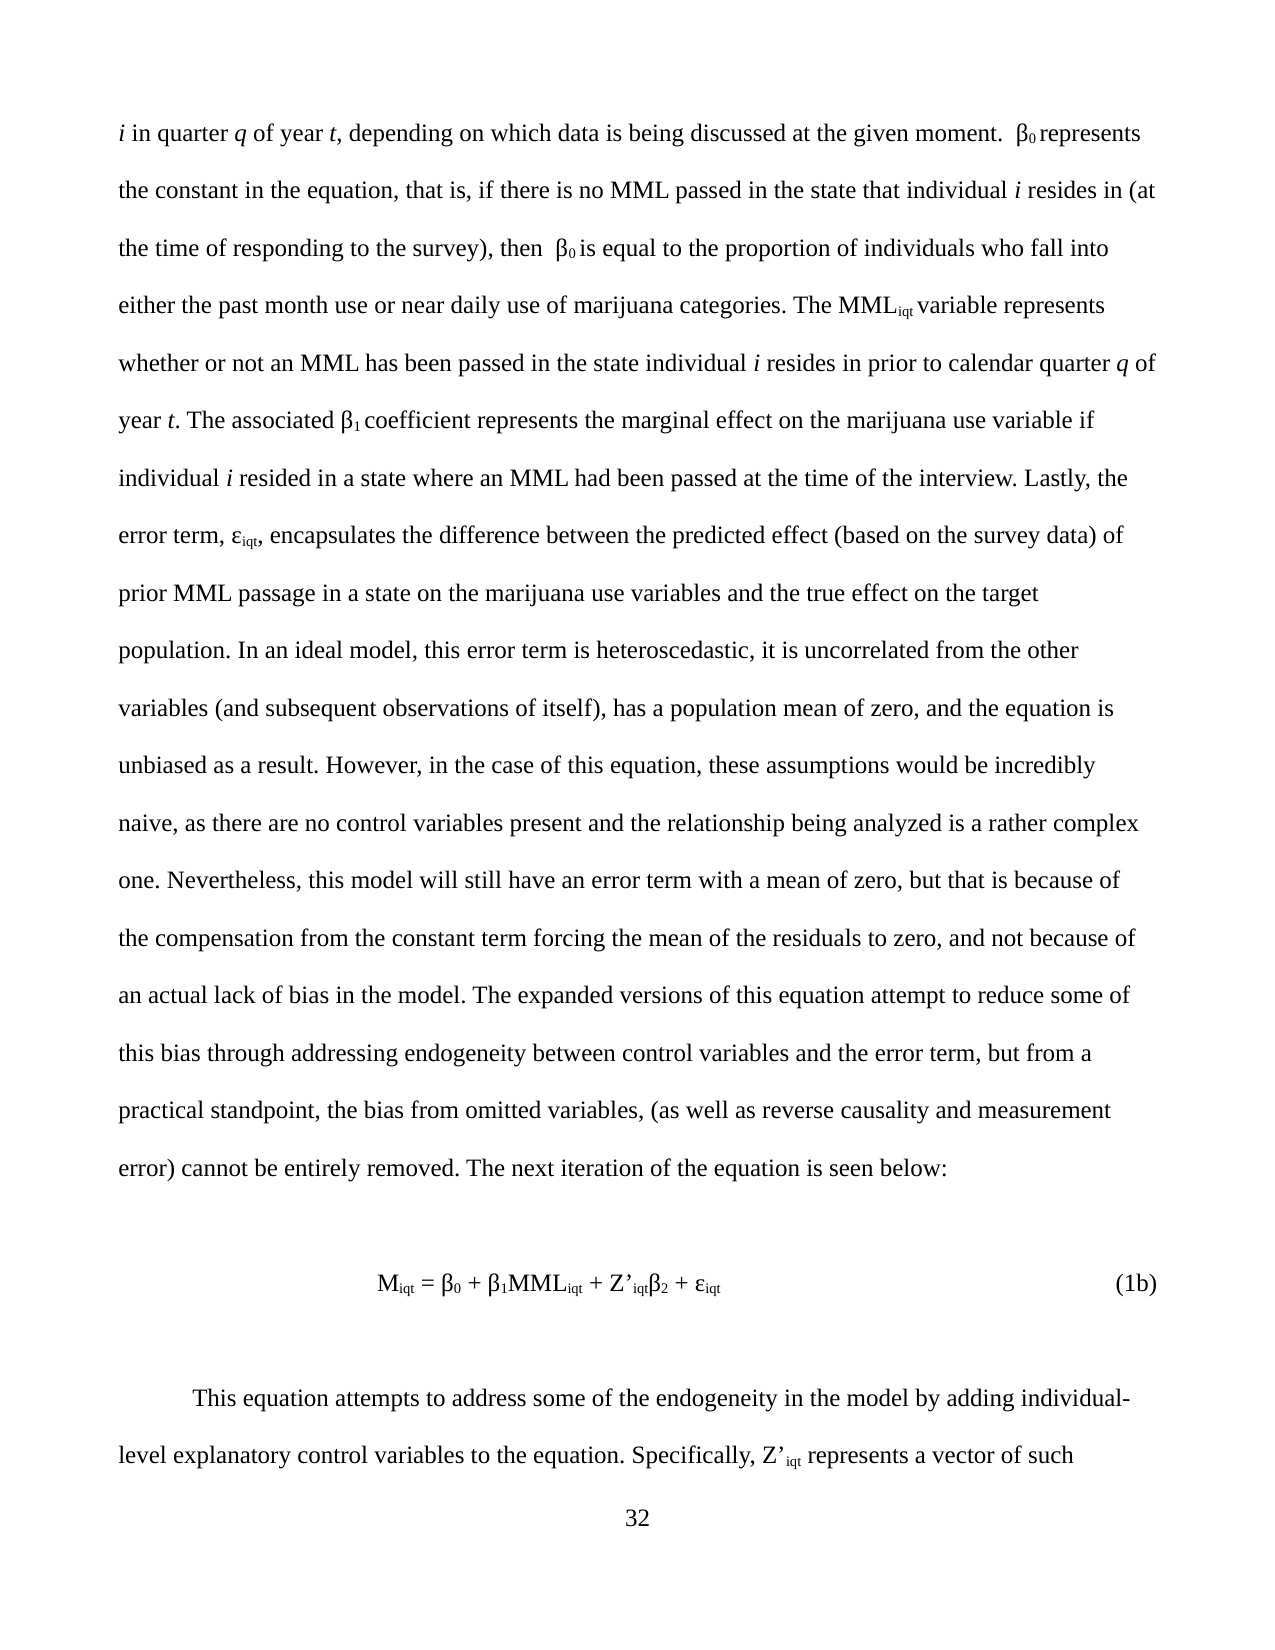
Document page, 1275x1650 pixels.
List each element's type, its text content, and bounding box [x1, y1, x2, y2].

text i in quarter q of year t, depending on which data is being discussed at the given moment. β0 represents the constant in the equation, that is, if there is no MML passed in the state that individual i resides in (at the time of responding to the survey), then β0 is equal to the proportion of individuals who fall into either the past month use or near daily use of marijuana categories. The MMLiqt variable represents whether or not an MML has been passed in the state individual i resides in prior to calendar quarter q of year t. The associated β1 coefficient represents the marginal effect on the marijuana use variable if individual i resided in a state where an MML had been passed at the time of the interview. Lastly, the error term, εiqt, encapsulates the difference between the predicted effect (based on the survey data) of prior MML passage in a state on the marijuana use variables and the true effect on the target population. In an ideal model, this error term is heteroscedastic, it is uncorrelated from the other variables (and subsequent observations of itself), has a population mean of zero, and the equation is unbiased as a result. However, in the case of this equation, these assumptions would be incredibly naive, as there are no control variables present and the relationship being analyzed is a rather complex one. Nevertheless, this model will still have an error term with a mean of zero, but that is because of the compensation from the constant term forcing the mean of the residuals to zero, and not because of an actual lack of bias in the model. The expanded versions of this equation attempt to reduce some of this bias through addressing endogeneity between control variables and the error term, but from a practical standpoint, the bias from omitted variables, (as well as reverse causality and measurement error) cannot be entirely removed. The next iteration of the equation is seen below: [118, 118, 1157, 1182]
text Miqt = β0 + β1MMLiqt + Z’iqtβ2 + εiqt (1b) [118, 1268, 1157, 1297]
text This equation attempts to address some of the endogeneity in the model by adding individual-level explanatory control variables to the equation. Specifically, Z’iqt represents a vector of such [118, 1383, 1157, 1469]
